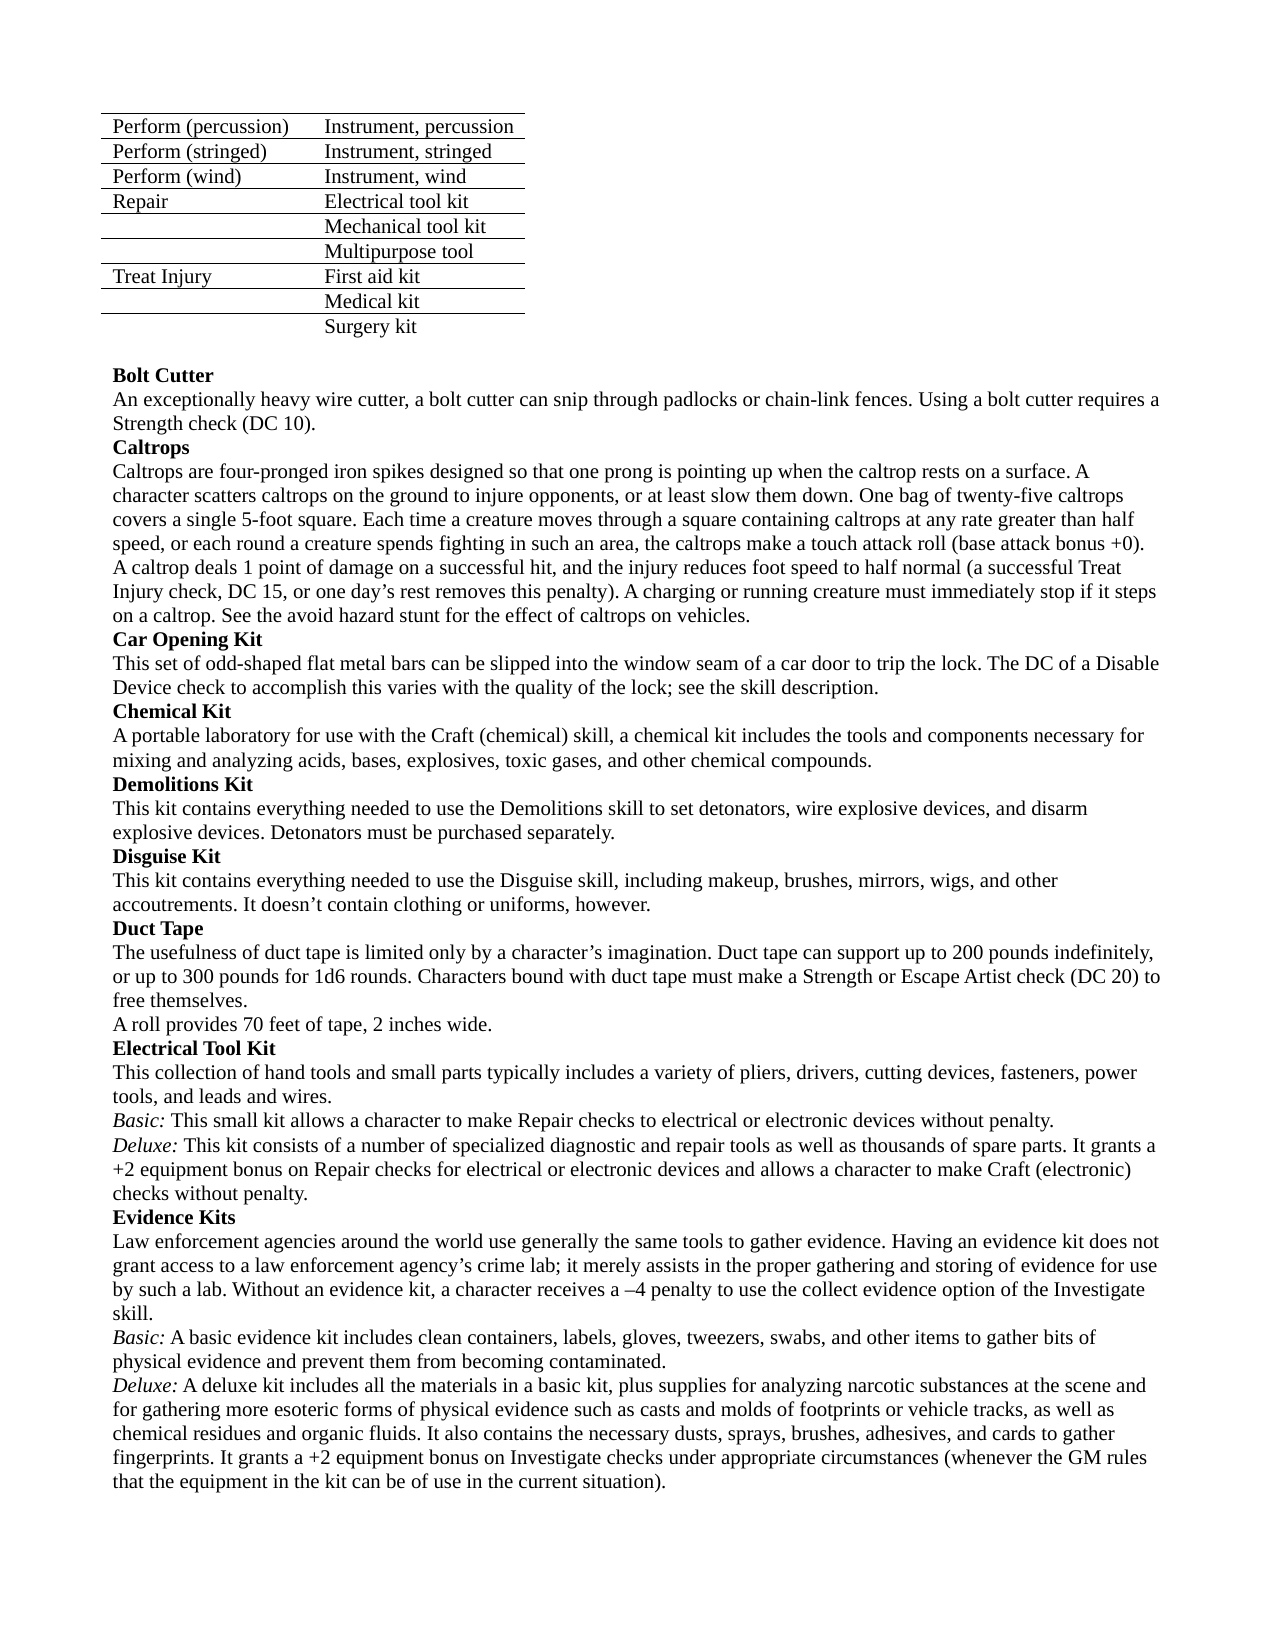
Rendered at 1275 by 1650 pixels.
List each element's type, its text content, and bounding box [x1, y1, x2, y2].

text This kit contains everything needed to use the Disguise skill, including makeup, brushes, mirrors, wigs, and other accoutrements. It doesn’t contain clothing or uniforms, however. [112, 868, 1162, 916]
text Basic: A basic evidence kit includes clean containers, labels, gloves, tweezers, swabs, and other items to gather bits of physical evidence and prevent them from becoming contaminated. [112, 1325, 1162, 1373]
table_cell Instrument, wind [313, 164, 525, 188]
subtitle Duct Tape [112, 916, 1162, 940]
subtitle Caltrops [112, 435, 1162, 459]
subtitle Evidence Kits [112, 1205, 1162, 1229]
text Law enforcement agencies around the world use generally the same tools to gather evidence. Having an evidence kit does not grant access to a law enforcement agency’s crime lab; it merely assists in the proper gathering and storing of evidence for use by such a lab. Without an evidence kit, a character receives a –4 penalty to use the collect evidence option of the Investigate skill. [112, 1229, 1162, 1325]
table_cell Perform (stringed) [101, 139, 313, 163]
table_cell [101, 314, 313, 338]
subtitle Electrical Tool Kit [112, 1036, 1162, 1060]
table_cell Perform (wind) [101, 164, 313, 188]
table_cell Medical kit [313, 289, 525, 313]
table_cell Surgery kit [313, 314, 525, 338]
text An exceptionally heavy wire cutter, a bolt cutter can snip through padlocks or chain-link fences. Using a bolt cutter requires a Strength check (DC 10). [112, 387, 1162, 435]
text Deluxe: This kit consists of a number of specialized diagnostic and repair tools as well as thousands of spare parts. It grants a +2 equipment bonus on Repair checks for electrical or electronic devices and allows a character to make Craft (electronic) checks without penalty. [112, 1132, 1162, 1205]
text This collection of hand tools and small parts typically includes a variety of pliers, drivers, cutting devices, fasteners, power tools, and leads and wires. [112, 1060, 1162, 1108]
text A roll provides 70 feet of tape, 2 inches wide. [112, 1012, 1162, 1036]
subtitle Demolitions Kit [112, 772, 1162, 796]
table_cell Instrument, percussion [313, 114, 525, 138]
table_cell Multipurpose tool [313, 239, 525, 263]
text This set of odd-shaped flat metal bars can be slipped into the window seam of a car door to trip the lock. The DC of a Disable Device check to accomplish this varies with the quality of the lock; see the skill description. [112, 651, 1162, 699]
table_cell Mechanical tool kit [313, 214, 525, 238]
text Basic: This small kit allows a character to make Repair checks to electrical or electronic devices without penalty. [112, 1108, 1162, 1132]
table_cell First aid kit [313, 264, 525, 288]
text This kit contains everything needed to use the Demolitions skill to set detonators, wire explosive devices, and disarm explosive devices. Detonators must be purchased separately. [112, 796, 1162, 844]
text Caltrops are four-pronged iron spikes designed so that one prong is pointing up when the caltrop rests on a surface. A character scatters caltrops on the ground to injure opponents, or at least slow them down. One bag of twenty-five caltrops covers a single 5-foot square. Each time a creature moves through a square containing caltrops at any rate greater than half speed, or each round a creature spends fighting in such an area, the caltrops make a touch attack roll (base attack bonus +0). A caltrop deals 1 point of damage on a successful hit, and the injury reduces foot speed to half normal (a successful Treat Injury check, DC 15, or one day’s rest removes this penalty). A charging or running creature must immediately stop if it steps on a caltrop. See the avoid hazard stunt for the effect of caltrops on vehicles. [112, 459, 1162, 627]
text A portable laboratory for use with the Craft (chemical) skill, a chemical kit includes the tools and components necessary for mixing and analyzing acids, bases, explosives, toxic gases, and other chemical compounds. [112, 723, 1162, 772]
table_cell [101, 214, 313, 238]
subtitle Disguise Kit [112, 844, 1162, 868]
table_cell Treat Injury [101, 264, 313, 288]
text Deluxe: A deluxe kit includes all the materials in a basic kit, plus supplies for analyzing narcotic substances at the scene and for gathering more esoteric forms of physical evidence such as casts and molds of footprints or vehicle tracks, as well as chemical residues and organic fluids. It also contains the necessary dusts, sprays, brushes, adhesives, and cards to gather fingerprints. It grants a +2 equipment bonus on Investigate checks under appropriate circumstances (whenever the GM rules that the equipment in the kit can be of use in the current situation). [112, 1373, 1162, 1493]
subtitle Bolt Cutter [112, 362, 1162, 387]
table_cell Instrument, stringed [313, 139, 525, 163]
subtitle Chemical Kit [112, 699, 1162, 723]
table_cell Electrical tool kit [313, 189, 525, 213]
table_cell [101, 239, 313, 263]
table_cell Repair [101, 189, 313, 213]
text The usefulness of duct tape is limited only by a character’s imagination. Duct tape can support up to 200 pounds indefinitely, or up to 300 pounds for 1d6 rounds. Characters bound with duct tape must make a Strength or Escape Artist check (DC 20) to free themselves. [112, 940, 1162, 1012]
table_cell Perform (percussion) [101, 114, 313, 138]
subtitle Car Opening Kit [112, 627, 1162, 651]
table_cell [101, 289, 313, 313]
